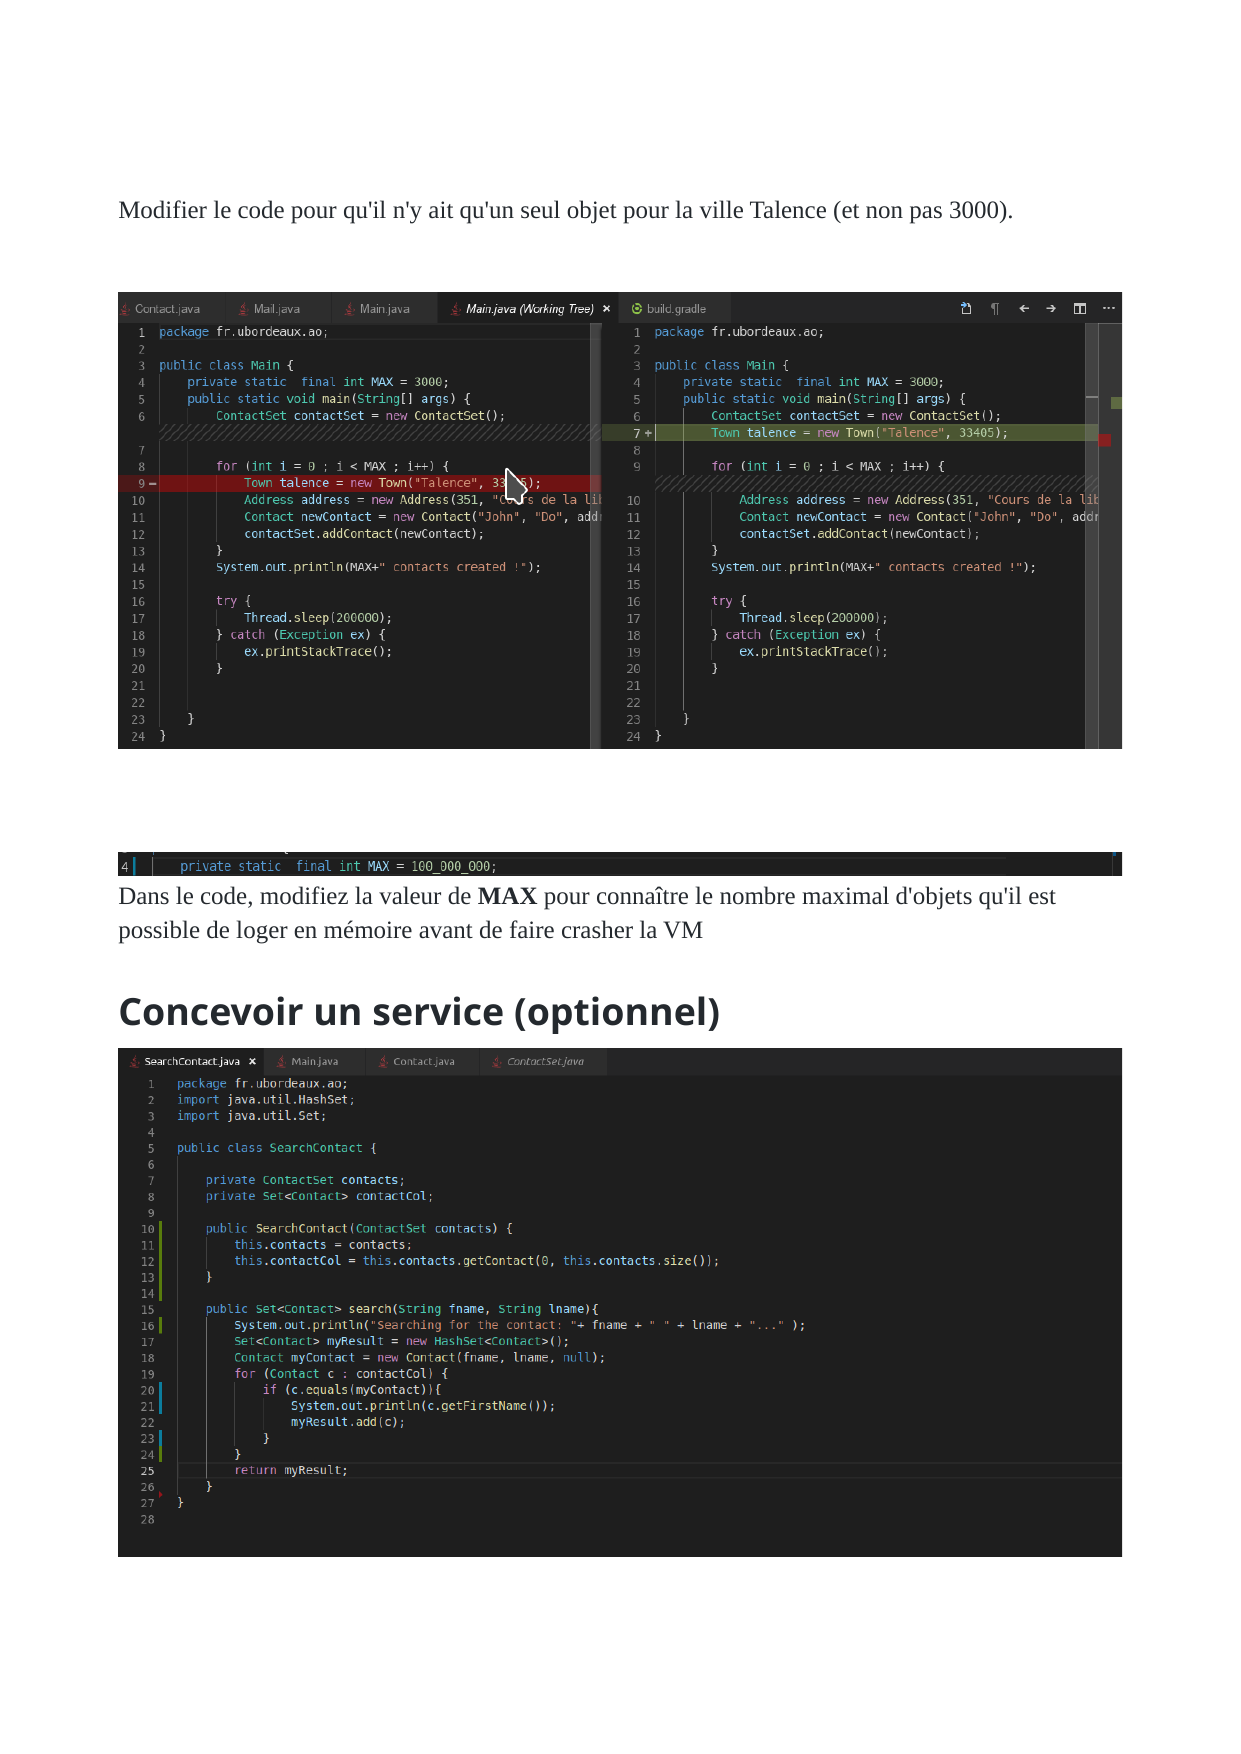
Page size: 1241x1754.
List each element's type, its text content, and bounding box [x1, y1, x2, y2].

picture [118, 1048, 1123, 1557]
text Modifier le code pour qu'il n'y ait qu'un seul objet pour la ville Talence (et non pas 3000). [118, 195, 1122, 223]
text Dans le code, modifiez la valeur de MAX pour connaître le nombre maximal d'objets qu'il est possible de loger en mémoire avant de faire crasher la VM [118, 876, 1122, 944]
subtitle Concevoir un service (optionnel) [118, 985, 1122, 1036]
picture [118, 852, 1123, 876]
picture [118, 292, 1123, 749]
